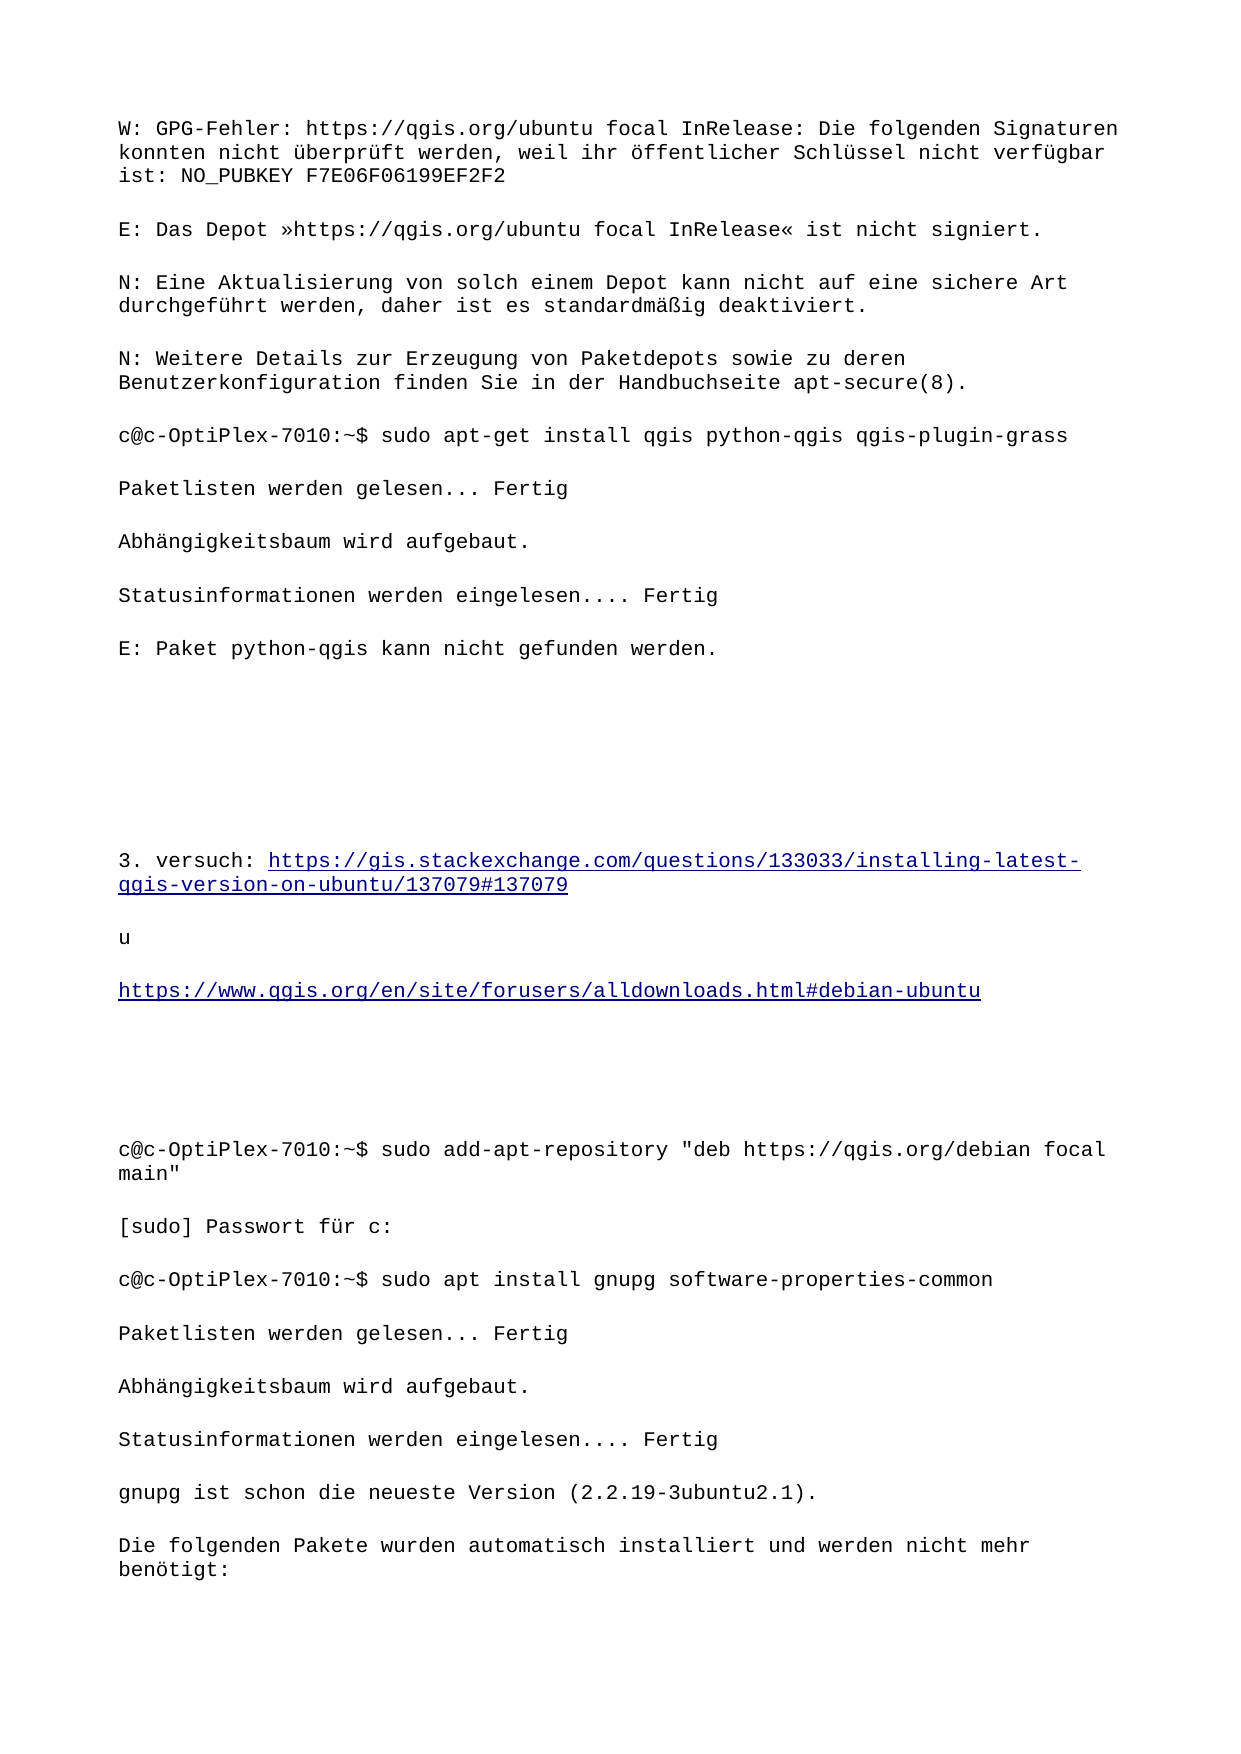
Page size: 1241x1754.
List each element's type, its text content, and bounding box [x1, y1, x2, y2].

text Statusinformationen werden eingelesen.... Fertig [118, 1429, 1122, 1452]
text N: Weitere Details zur Erzeugung von Paketdepots sowie zu deren Benutzerkonfiguration finden Sie in der Handbuchseite apt-secure(8). [118, 348, 1122, 396]
text N: Eine Aktualisierung von solch einem Depot kann nicht auf eine sichere Art durchgeführt werden, daher ist es standardmäßig deaktiviert. [118, 272, 1122, 319]
text Abhängigkeitsbaum wird aufgebaut. [118, 1376, 1122, 1399]
text gnupg ist schon die neueste Version (2.2.19-3ubuntu2.1). [118, 1482, 1122, 1506]
text Paketlisten werden gelesen... Fertig [118, 478, 1122, 502]
text Statusinformationen werden eingelesen.... Fertig [118, 584, 1122, 608]
text u [118, 927, 1122, 951]
text Die folgenden Pakete wurden automatisch installiert und werden nicht mehr benötigt: [118, 1535, 1122, 1582]
text https://www.qgis.org/en/site/forusers/alldownloads.html#debian-ubuntu [118, 980, 1122, 1004]
text c@c-OptiPlex-7010:~$ sudo apt install gnupg software-properties-common [118, 1269, 1122, 1293]
text [sudo] Passwort für c: [118, 1216, 1122, 1240]
text Paketlisten werden gelesen... Fertig [118, 1322, 1122, 1346]
text E: Paket python-qgis kann nicht gefunden werden. [118, 638, 1122, 661]
text 3. versuch: https://gis.stackexchange.com/questions/133033/installing-latest-qgis-version-on-ubuntu/137079#137079 [118, 850, 1122, 897]
text c@c-OptiPlex-7010:~$ sudo apt-get install qgis python-qgis qgis-plugin-grass [118, 425, 1122, 449]
text W: GPG-Fehler: https://qgis.org/ubuntu focal InRelease: Die folgenden Signaturen konnten nicht überprüft werden, weil ihr öffentlicher Schlüssel nicht verfügbar ist: NO_PUBKEY F7E06F06199EF2F2 [118, 118, 1122, 189]
text E: Das Depot »https://qgis.org/ubuntu focal InRelease« ist nicht signiert. [118, 218, 1122, 242]
text c@c-OptiPlex-7010:~$ sudo add-apt-repository "deb https://qgis.org/debian focal main" [118, 1139, 1122, 1187]
text Abhängigkeitsbaum wird aufgebaut. [118, 531, 1122, 555]
